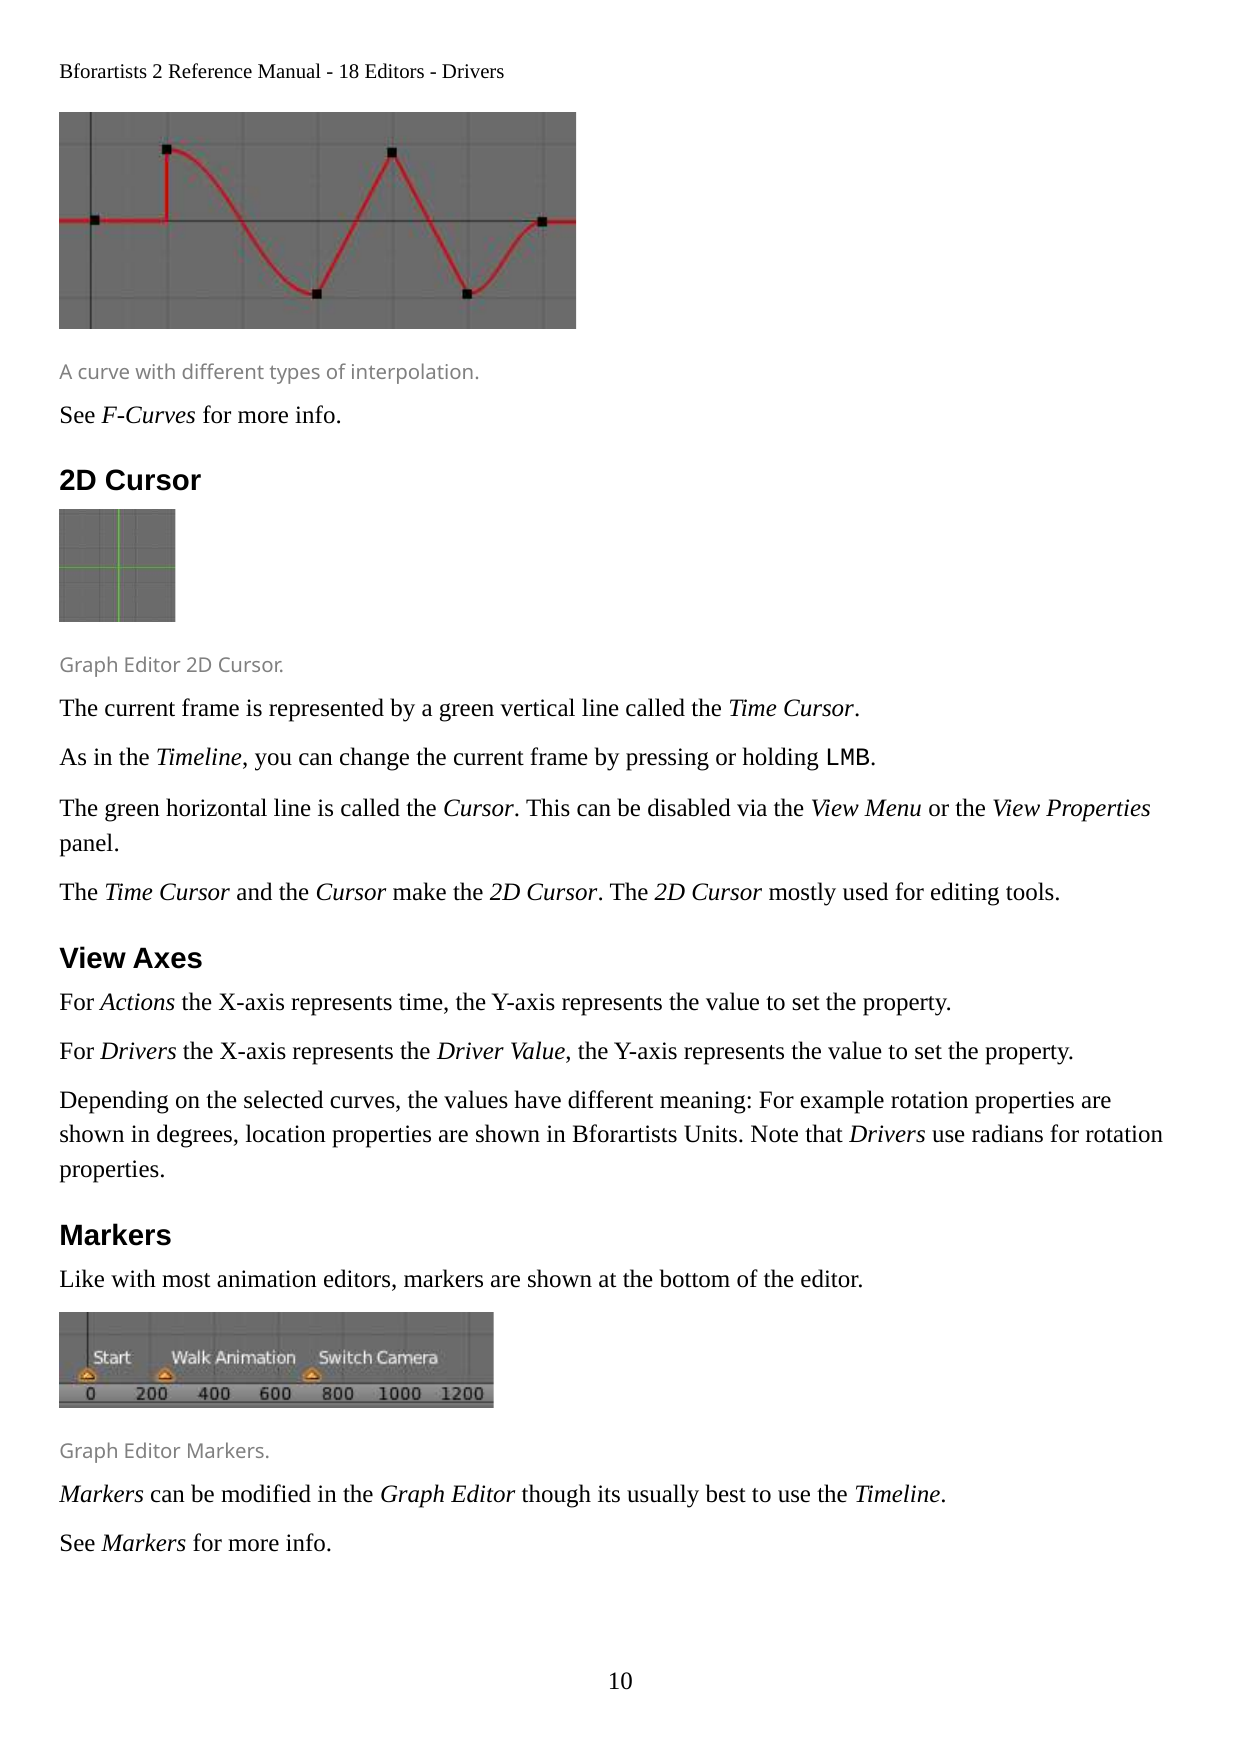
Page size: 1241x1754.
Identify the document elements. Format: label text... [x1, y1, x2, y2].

subtitle 2D Cursor [59, 463, 1181, 497]
text Graph Editor Markers. [59, 1434, 1181, 1465]
text Markers can be modified in the Graph Editor though its usually best to use the Timeline. [59, 1479, 1181, 1508]
text A curve with different types of interpolation. [59, 354, 1181, 385]
picture [59, 1312, 494, 1408]
text For Actions the X-axis represents time, the Y-axis represents the value to set the property. [59, 987, 1181, 1016]
text The current frame is represented by a green vertical line called the Time Cursor. [59, 693, 1181, 721]
text As in the Timeline, you can change the current frame by pressing or holding LMB. [59, 742, 1181, 773]
text The Time Cursor and the Cursor make the 2D Cursor. The 2D Cursor mostly used for editing tools. [59, 877, 1181, 906]
picture [59, 509, 176, 622]
subtitle Markers [59, 1217, 1181, 1251]
text Depending on the selected curves, the values have different meaning: For example rotation properties are shown in degrees, location properties are shown in Bforartists Units. Note that Drivers use radians for rotation properties. [59, 1085, 1181, 1183]
text See F-Curves for more info. [59, 400, 1181, 428]
picture [59, 112, 577, 329]
subtitle View Axes [59, 941, 1181, 974]
text For Drivers the X-axis represents the Driver Value, the Y-axis represents the value to set the property. [59, 1036, 1181, 1064]
text See Markers for more info. [59, 1528, 1181, 1557]
text Like with most animation editors, markers are shown at the bottom of the editor. [59, 1264, 1181, 1292]
text Graph Editor 2D Cursor. [59, 647, 1181, 678]
text The green horizontal line is called the Cursor. This can be disabled via the View Menu or the View Properties panel. [59, 793, 1181, 857]
